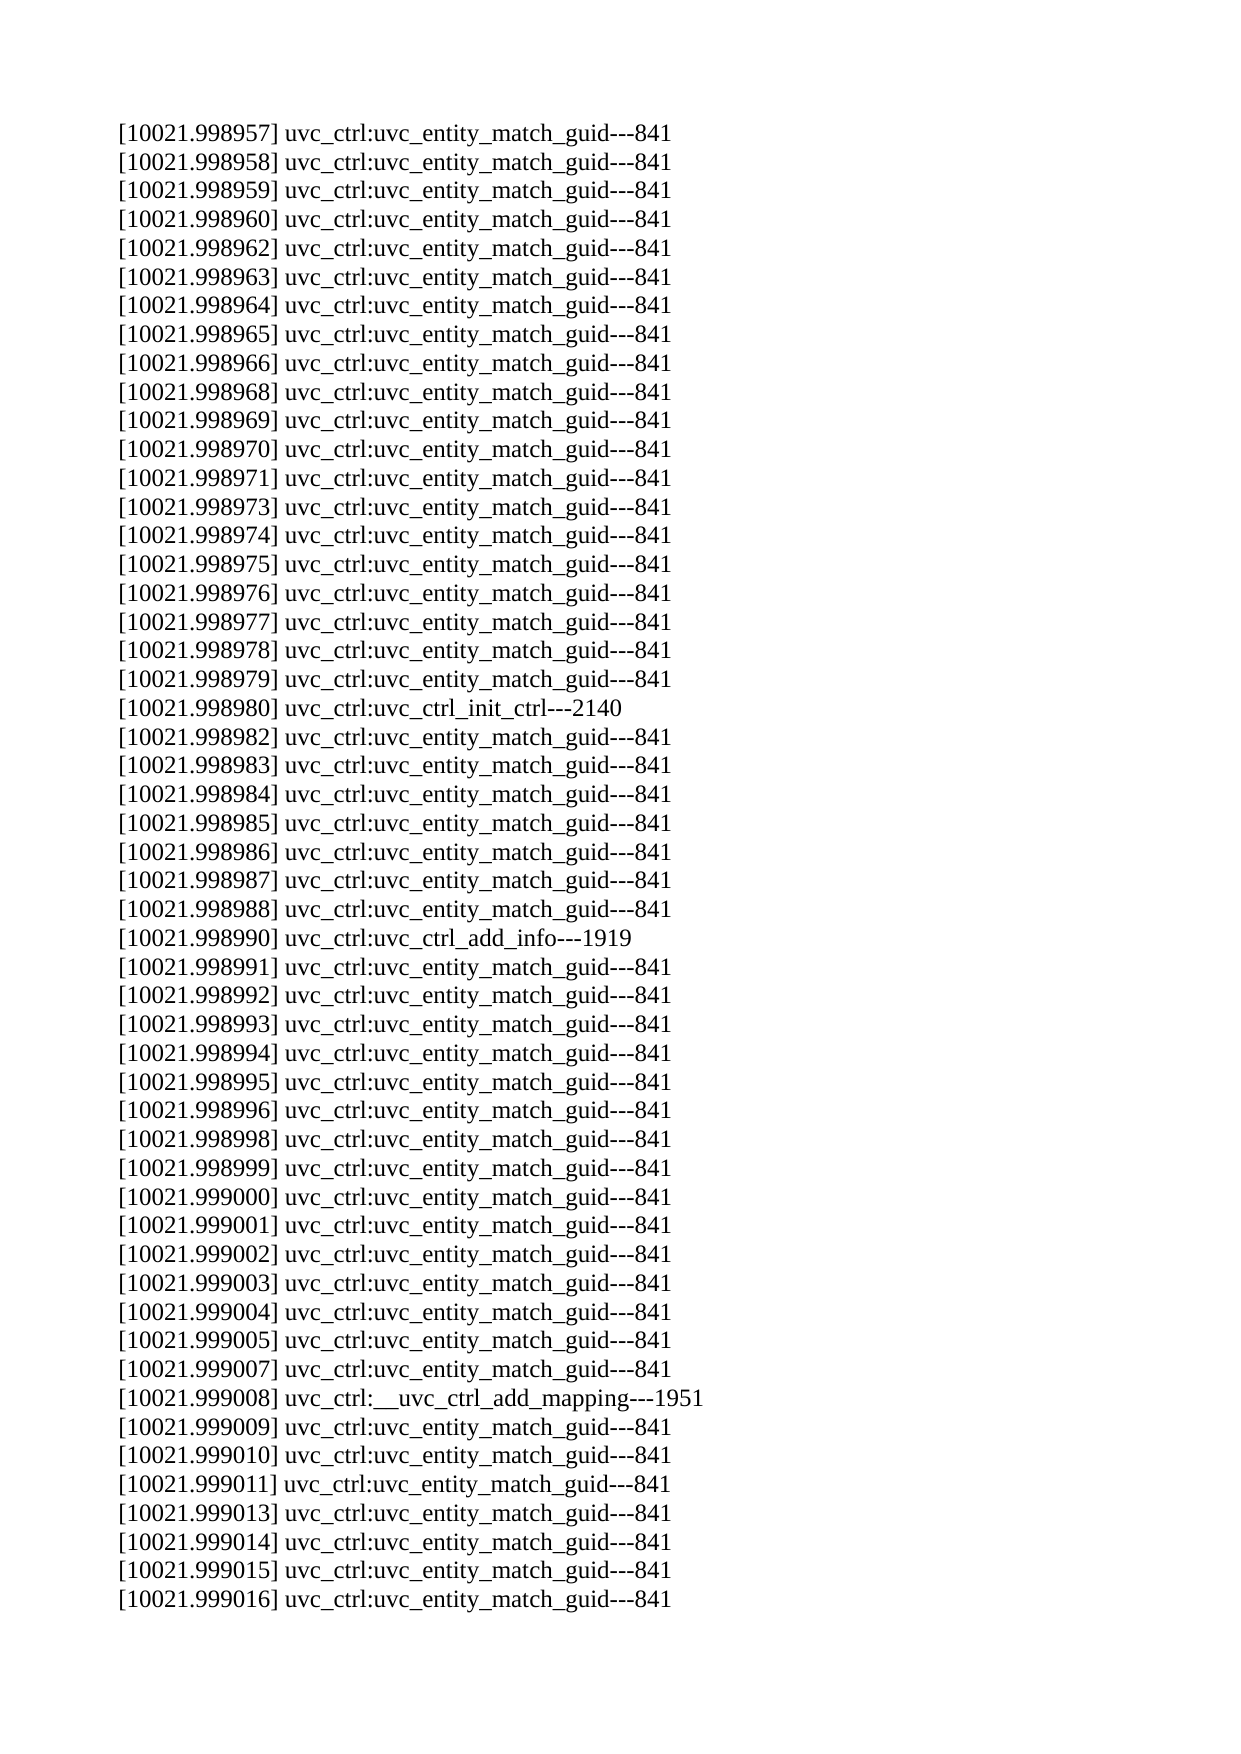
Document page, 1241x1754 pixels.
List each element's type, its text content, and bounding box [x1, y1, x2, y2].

text [10021.998963] uvc_ctrl:uvc_entity_match_guid---841 [118, 262, 1122, 291]
text [10021.998992] uvc_ctrl:uvc_entity_match_guid---841 [118, 981, 1122, 1009]
text [10021.998976] uvc_ctrl:uvc_entity_match_guid---841 [118, 578, 1122, 607]
text [10021.998971] uvc_ctrl:uvc_entity_match_guid---841 [118, 463, 1122, 492]
text [10021.999008] uvc_ctrl:__uvc_ctrl_add_mapping---1951 [118, 1383, 1122, 1412]
text [10021.998986] uvc_ctrl:uvc_entity_match_guid---841 [118, 837, 1122, 866]
text [10021.998994] uvc_ctrl:uvc_entity_match_guid---841 [118, 1038, 1122, 1067]
text [10021.998959] uvc_ctrl:uvc_entity_match_guid---841 [118, 176, 1122, 204]
text [10021.998996] uvc_ctrl:uvc_entity_match_guid---841 [118, 1096, 1122, 1124]
text [10021.998979] uvc_ctrl:uvc_entity_match_guid---841 [118, 664, 1122, 693]
text [10021.999004] uvc_ctrl:uvc_entity_match_guid---841 [118, 1297, 1122, 1326]
text [10021.999016] uvc_ctrl:uvc_entity_match_guid---841 [118, 1584, 1122, 1613]
text [10021.998990] uvc_ctrl:uvc_ctrl_add_info---1919 [118, 923, 1122, 952]
text [10021.998962] uvc_ctrl:uvc_entity_match_guid---841 [118, 233, 1122, 262]
text [10021.999015] uvc_ctrl:uvc_entity_match_guid---841 [118, 1556, 1122, 1584]
text [10021.998968] uvc_ctrl:uvc_entity_match_guid---841 [118, 377, 1122, 406]
text [10021.999011] uvc_ctrl:uvc_entity_match_guid---841 [118, 1469, 1122, 1498]
text [10021.998988] uvc_ctrl:uvc_entity_match_guid---841 [118, 894, 1122, 923]
text [10021.998998] uvc_ctrl:uvc_entity_match_guid---841 [118, 1124, 1122, 1153]
text [10021.999013] uvc_ctrl:uvc_entity_match_guid---841 [118, 1498, 1122, 1527]
text [10021.999007] uvc_ctrl:uvc_entity_match_guid---841 [118, 1354, 1122, 1383]
text [10021.998984] uvc_ctrl:uvc_entity_match_guid---841 [118, 779, 1122, 808]
text [10021.998973] uvc_ctrl:uvc_entity_match_guid---841 [118, 492, 1122, 521]
text [10021.998983] uvc_ctrl:uvc_entity_match_guid---841 [118, 751, 1122, 779]
text [10021.998995] uvc_ctrl:uvc_entity_match_guid---841 [118, 1067, 1122, 1096]
text [10021.998974] uvc_ctrl:uvc_entity_match_guid---841 [118, 521, 1122, 549]
text [10021.999009] uvc_ctrl:uvc_entity_match_guid---841 [118, 1412, 1122, 1441]
text [10021.998982] uvc_ctrl:uvc_entity_match_guid---841 [118, 722, 1122, 751]
text [10021.998966] uvc_ctrl:uvc_entity_match_guid---841 [118, 348, 1122, 377]
text [10021.999000] uvc_ctrl:uvc_entity_match_guid---841 [118, 1182, 1122, 1211]
text [10021.998987] uvc_ctrl:uvc_entity_match_guid---841 [118, 866, 1122, 894]
text [10021.998960] uvc_ctrl:uvc_entity_match_guid---841 [118, 204, 1122, 233]
text [10021.998970] uvc_ctrl:uvc_entity_match_guid---841 [118, 434, 1122, 463]
text [10021.998991] uvc_ctrl:uvc_entity_match_guid---841 [118, 952, 1122, 981]
text [10021.998965] uvc_ctrl:uvc_entity_match_guid---841 [118, 319, 1122, 348]
text [10021.998957] uvc_ctrl:uvc_entity_match_guid---841 [118, 118, 1122, 147]
text [10021.999002] uvc_ctrl:uvc_entity_match_guid---841 [118, 1239, 1122, 1268]
text [10021.998980] uvc_ctrl:uvc_ctrl_init_ctrl---2140 [118, 693, 1122, 722]
text [10021.999010] uvc_ctrl:uvc_entity_match_guid---841 [118, 1441, 1122, 1469]
text [10021.998999] uvc_ctrl:uvc_entity_match_guid---841 [118, 1153, 1122, 1182]
text [10021.998975] uvc_ctrl:uvc_entity_match_guid---841 [118, 549, 1122, 578]
text [10021.998978] uvc_ctrl:uvc_entity_match_guid---841 [118, 636, 1122, 664]
text [10021.999003] uvc_ctrl:uvc_entity_match_guid---841 [118, 1268, 1122, 1297]
text [10021.999005] uvc_ctrl:uvc_entity_match_guid---841 [118, 1326, 1122, 1354]
text [10021.998969] uvc_ctrl:uvc_entity_match_guid---841 [118, 406, 1122, 434]
text [10021.998993] uvc_ctrl:uvc_entity_match_guid---841 [118, 1009, 1122, 1038]
text [10021.999001] uvc_ctrl:uvc_entity_match_guid---841 [118, 1211, 1122, 1239]
text [10021.999014] uvc_ctrl:uvc_entity_match_guid---841 [118, 1527, 1122, 1556]
text [10021.998964] uvc_ctrl:uvc_entity_match_guid---841 [118, 291, 1122, 319]
text [10021.998977] uvc_ctrl:uvc_entity_match_guid---841 [118, 607, 1122, 636]
text [10021.998958] uvc_ctrl:uvc_entity_match_guid---841 [118, 147, 1122, 176]
text [10021.998985] uvc_ctrl:uvc_entity_match_guid---841 [118, 808, 1122, 837]
